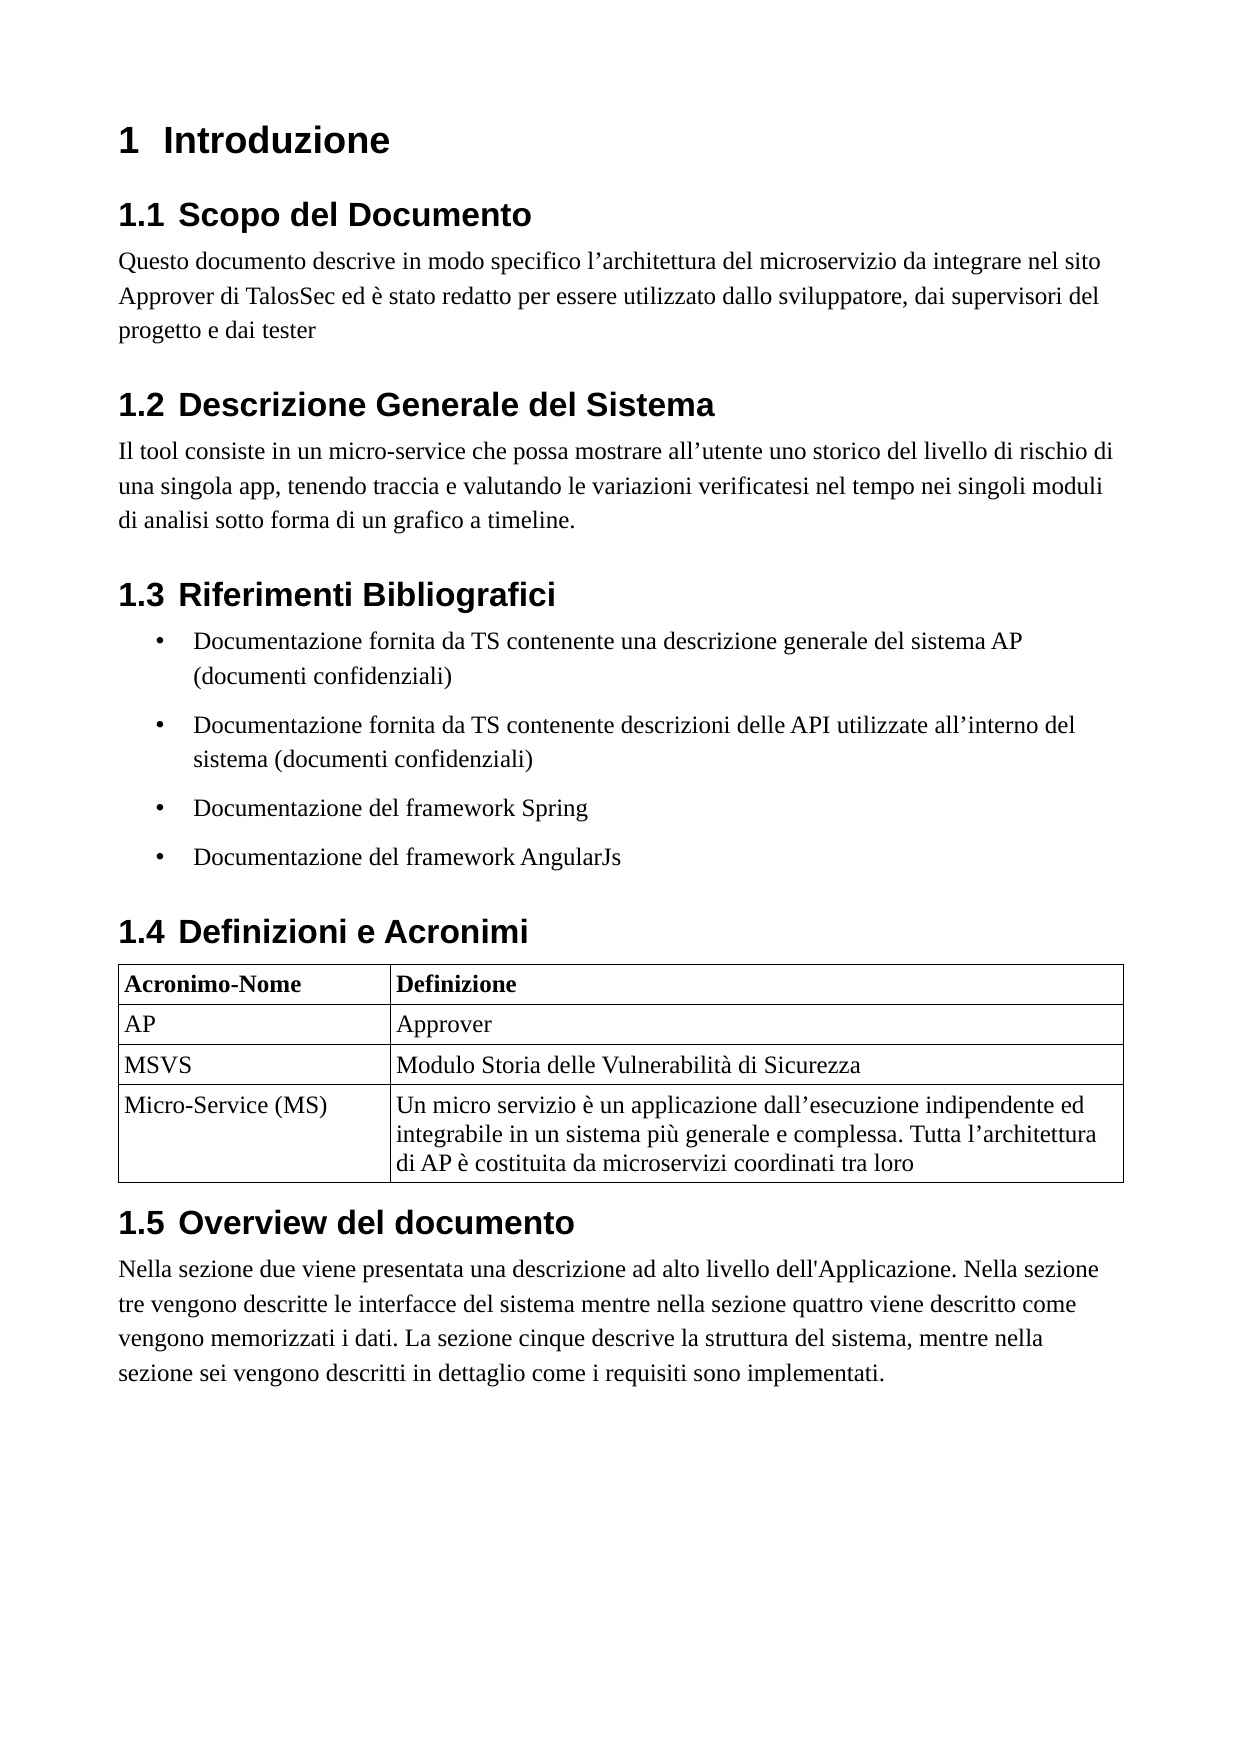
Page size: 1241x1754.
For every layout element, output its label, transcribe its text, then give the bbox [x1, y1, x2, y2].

list Documentazione fornita da TS contenente descrizioni delle API utilizzate all’interno del sistema (documenti confidenziali) [156, 710, 1122, 773]
table_cell Approver [391, 1005, 1123, 1044]
subtitle Introduzione [118, 118, 1122, 162]
text Questo documento descrive in modo specifico l’architettura del microservizio da integrare nel sito Approver di TalosSec ed è stato redatto per essere utilizzato dallo sviluppatore, dai supervisori del progetto e dai tester [118, 246, 1122, 344]
table_cell Micro-Service (MS) [119, 1085, 390, 1182]
table_header Acronimo-Nome [119, 965, 390, 1004]
text Il tool consiste in un micro-service che possa mostrare all’utente uno storico del livello di rischio di una singola app, tenendo traccia e valutando le variazioni verificatesi nel tempo nei singoli moduli di analisi sotto forma di un grafico a timeline. [118, 436, 1122, 534]
table_header Definizione [391, 965, 1123, 1004]
subtitle Overview del documento [118, 1203, 1122, 1242]
table_cell Un micro servizio è un applicazione dall’esecuzione indipendente ed integrabile in un sistema più generale e complessa. Tutta l’architettura di AP è costituita da microservizi coordinati tra loro [391, 1085, 1123, 1182]
table_cell MSVS [119, 1045, 390, 1084]
subtitle Riferimenti Bibliografici [118, 575, 1122, 614]
text Nella sezione due viene presentata una descrizione ad alto livello dell'Applicazione. Nella sezione tre vengono descritte le interfacce del sistema mentre nella sezione quattro viene descritto come vengono memorizzati i dati. La sezione cinque descrive la struttura del sistema, mentre nella sezione sei vengono descritti in dettaglio come i requisiti sono implementati. [118, 1254, 1122, 1386]
subtitle Definizioni e Acronimi [118, 912, 1122, 951]
list Documentazione del framework Spring [156, 793, 1122, 822]
subtitle Scopo del Documento [118, 195, 1122, 234]
list Documentazione fornita da TS contenente una descrizione generale del sistema AP (documenti confidenziali) [156, 626, 1122, 689]
table_cell Modulo Storia delle Vulnerabilità di Sicurezza [391, 1045, 1123, 1084]
table_cell AP [119, 1005, 390, 1044]
subtitle Descrizione Generale del Sistema [118, 385, 1122, 424]
list Documentazione del framework AngularJs [156, 842, 1122, 871]
